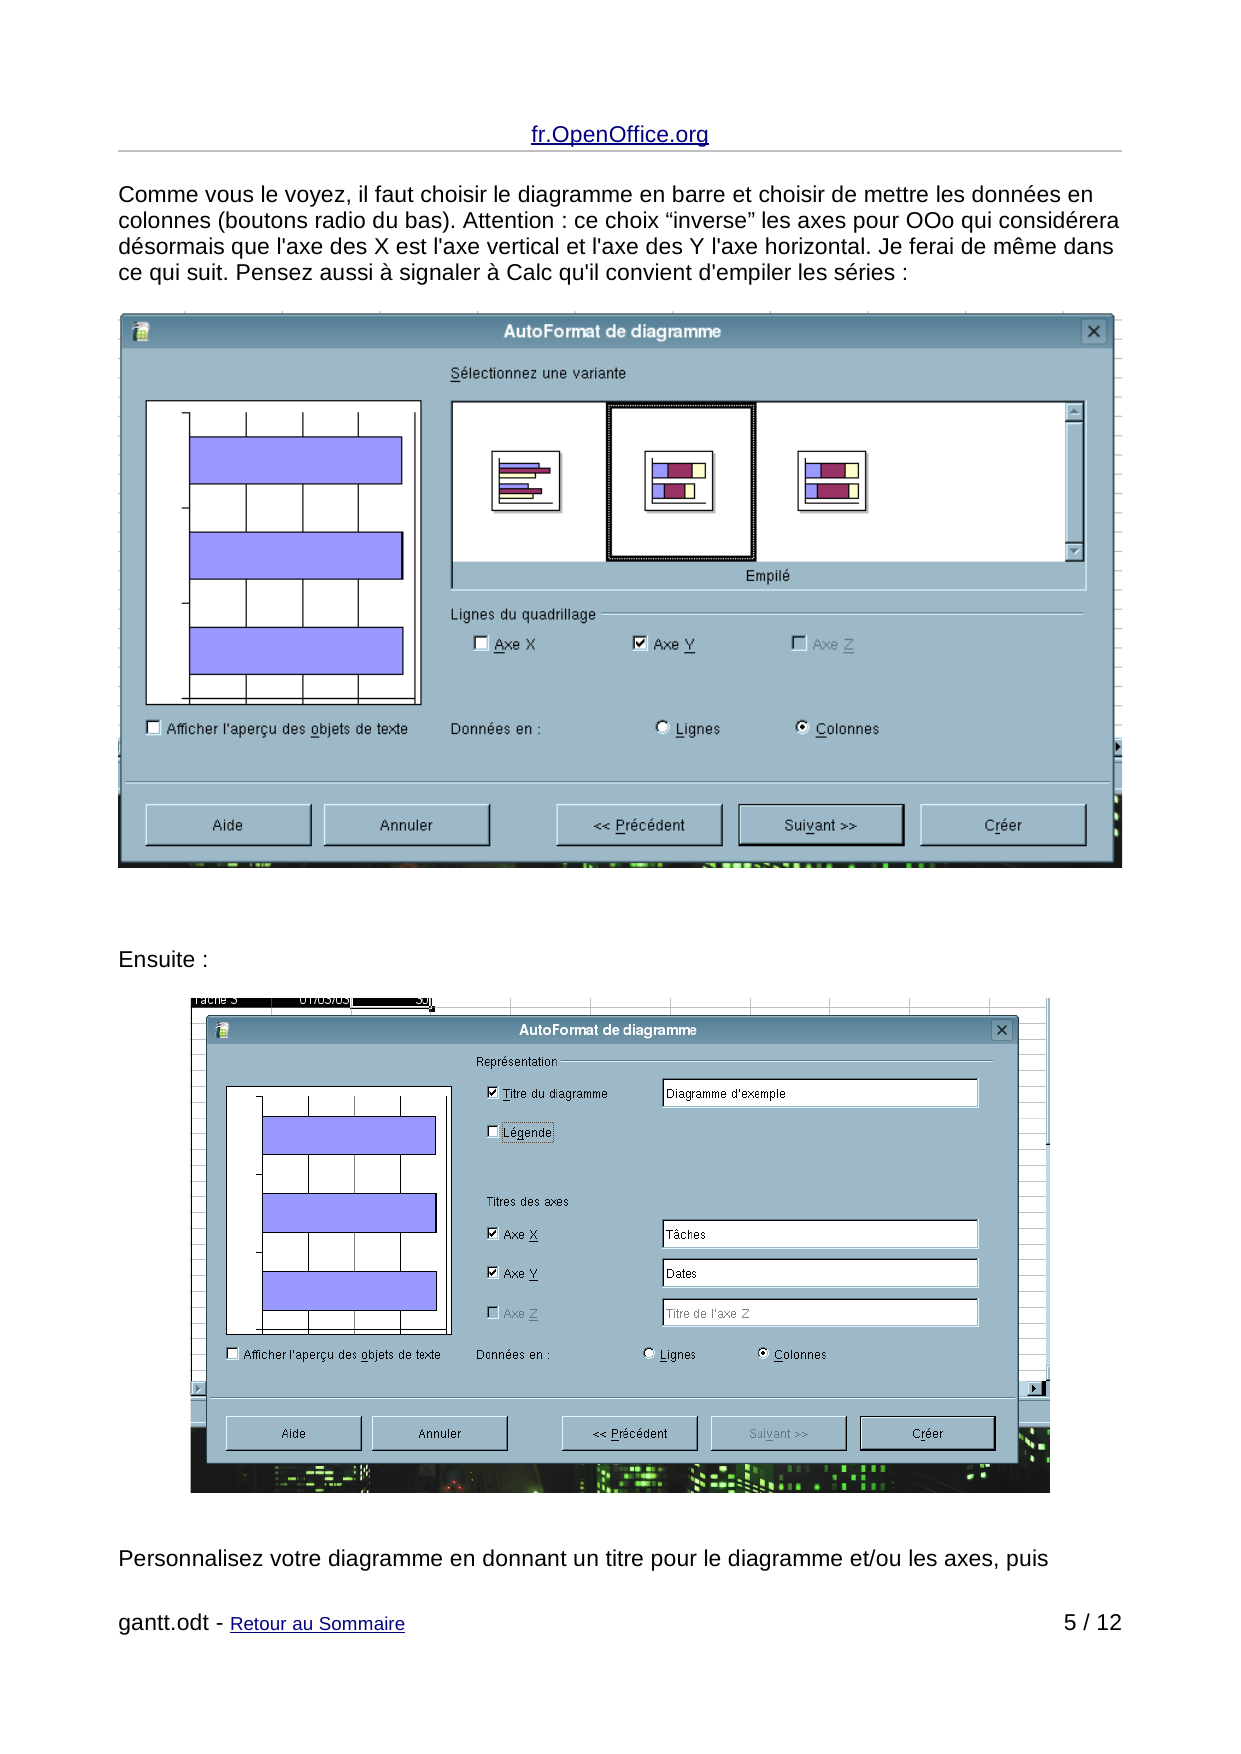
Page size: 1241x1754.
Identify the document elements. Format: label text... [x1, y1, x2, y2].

text Ensuite : [118, 946, 1122, 972]
picture [190, 998, 1050, 1493]
picture [118, 311, 1123, 868]
text Comme vous le voyez, il faut choisir le diagramme en barre et choisir de mettre les données en colonnes (boutons radio du bas). Attention : ce choix “inverse” les axes pour OOo qui considérera désormais que l'axe des X est l'axe vertical et l'axe des Y l'axe horizontal. Je ferai de même dans ce qui suit. Pensez aussi à signaler à Calc qu'il convient d'empiler les séries : [118, 182, 1122, 286]
text Personnalisez votre diagramme en donnant un titre pour le diagramme et/ou les axes, puis [118, 1545, 1122, 1571]
